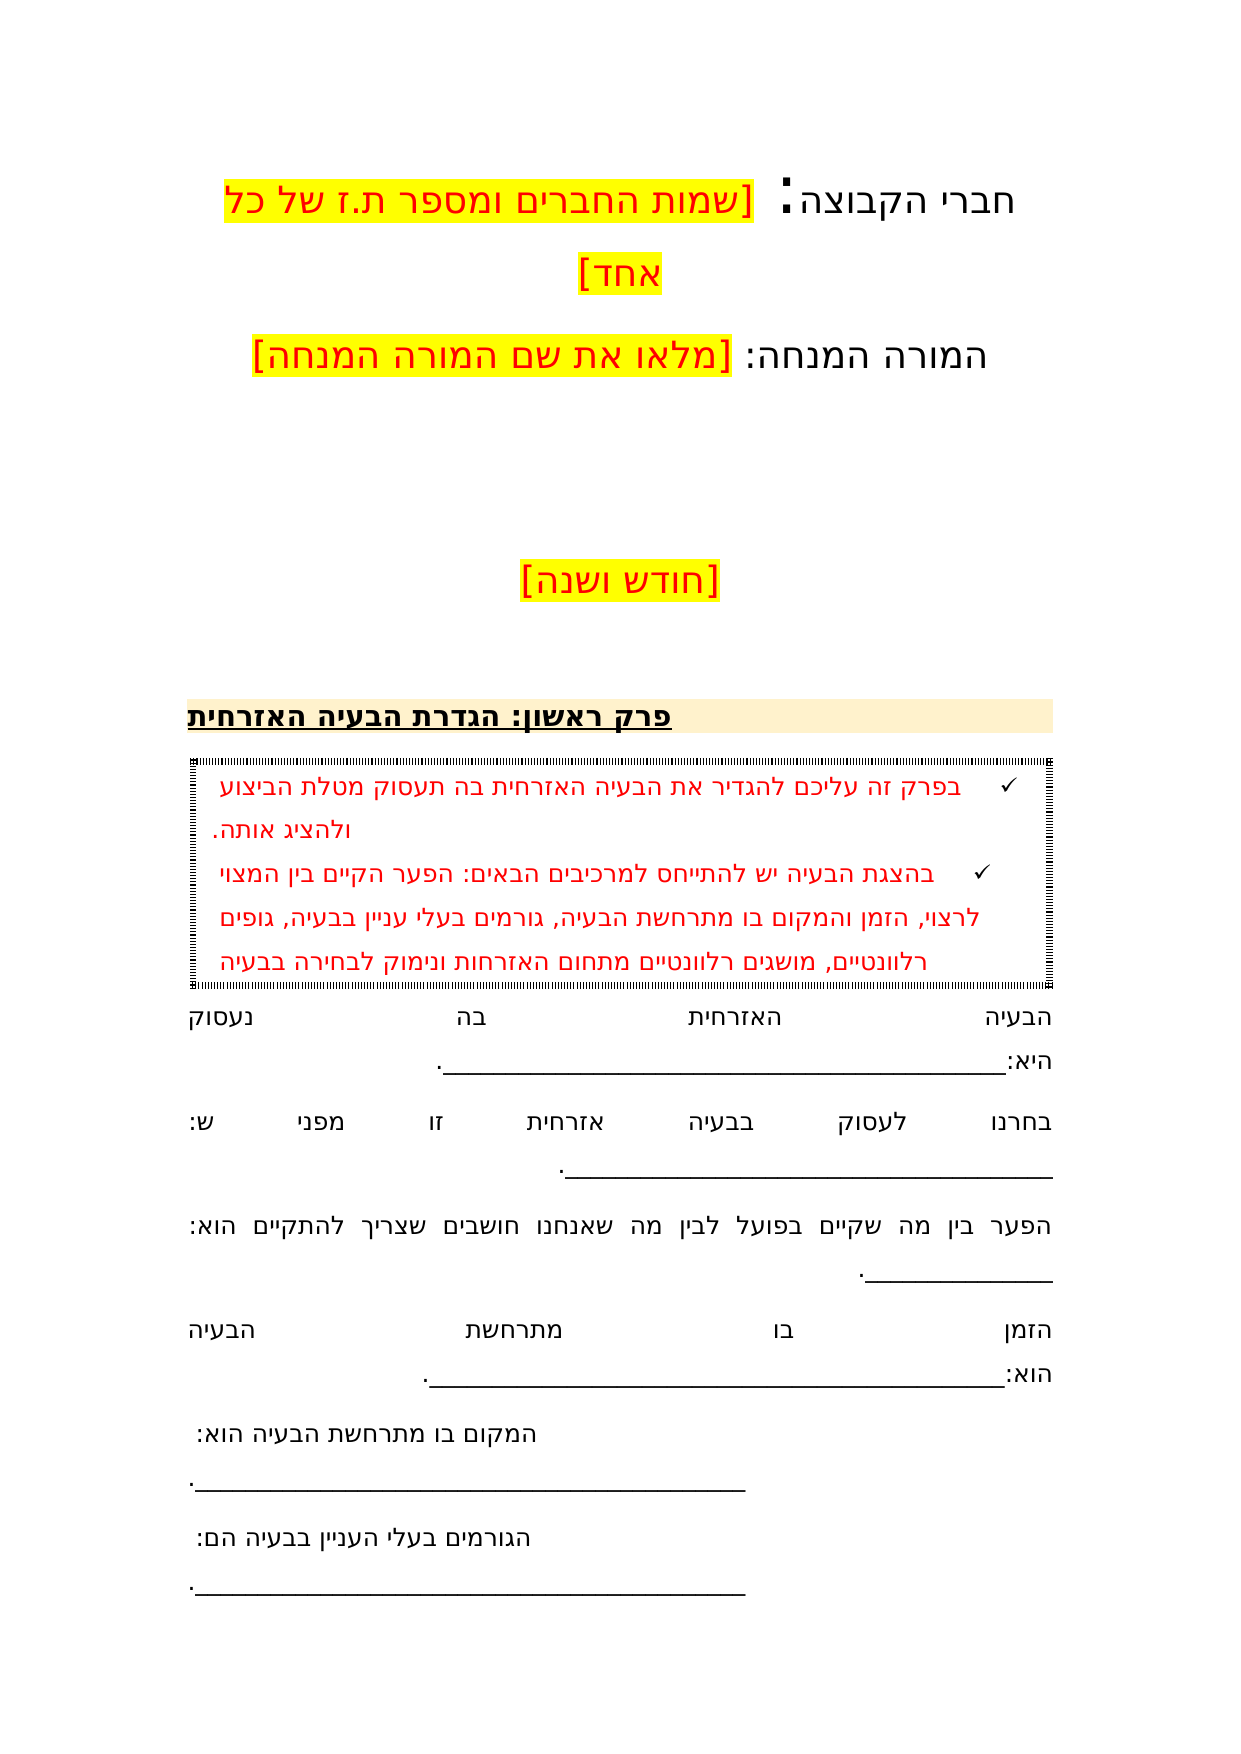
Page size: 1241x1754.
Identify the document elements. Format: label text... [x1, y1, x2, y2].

text המורה המנחה: [מלאו את שם המורה המנחה] [187, 334, 1053, 377]
text הבעיה האזרחית בה נעסוק היא:_____________________________________________. [187, 1003, 1053, 1076]
text הגורמים בעלי העניין בבעיה הם: ____________________________________________. [187, 1523, 1053, 1596]
text [חודש ושנה] [187, 558, 1053, 602]
subtitle פרק ראשון: הגדרת הבעיה האזרחית [187, 699, 1053, 733]
text חברי הקבוצה: [שמות החברים ומספר ת.ז של כל אחד] [187, 150, 1053, 295]
text בחרנו לעסוק בבעיה אזרחית זו מפני ש: _______________________________________. [187, 1107, 1053, 1180]
text המקום בו מתרחשת הבעיה הוא: ____________________________________________. [187, 1419, 1053, 1492]
text הזמן בו מתרחשת הבעיה הוא:______________________________________________. [187, 1315, 1053, 1388]
list בהצגת הבעיה יש להתייחס למרכיבים הבאים: הפער הקיים בין המצוי לרצוי, הזמן והמקום בו מתרחשת הבעיה, גורמים בעלי עניין בבעיה, גופים רלוונטיים, מושגים רלוונטיים מתחום האזרחות ונימוק לבחירה בבעיה אזרחית זו. [211, 859, 1031, 975]
text הפער בין מה שקיים בפועל לבין מה שאנחנו חושבים שצריך להתקיים הוא: _______________. [187, 1211, 1053, 1284]
list בפרק זה עליכם להגדיר את הבעיה האזרחית בה תעסוק מטלת הביצוע ולהציג אותה. [211, 772, 1031, 845]
